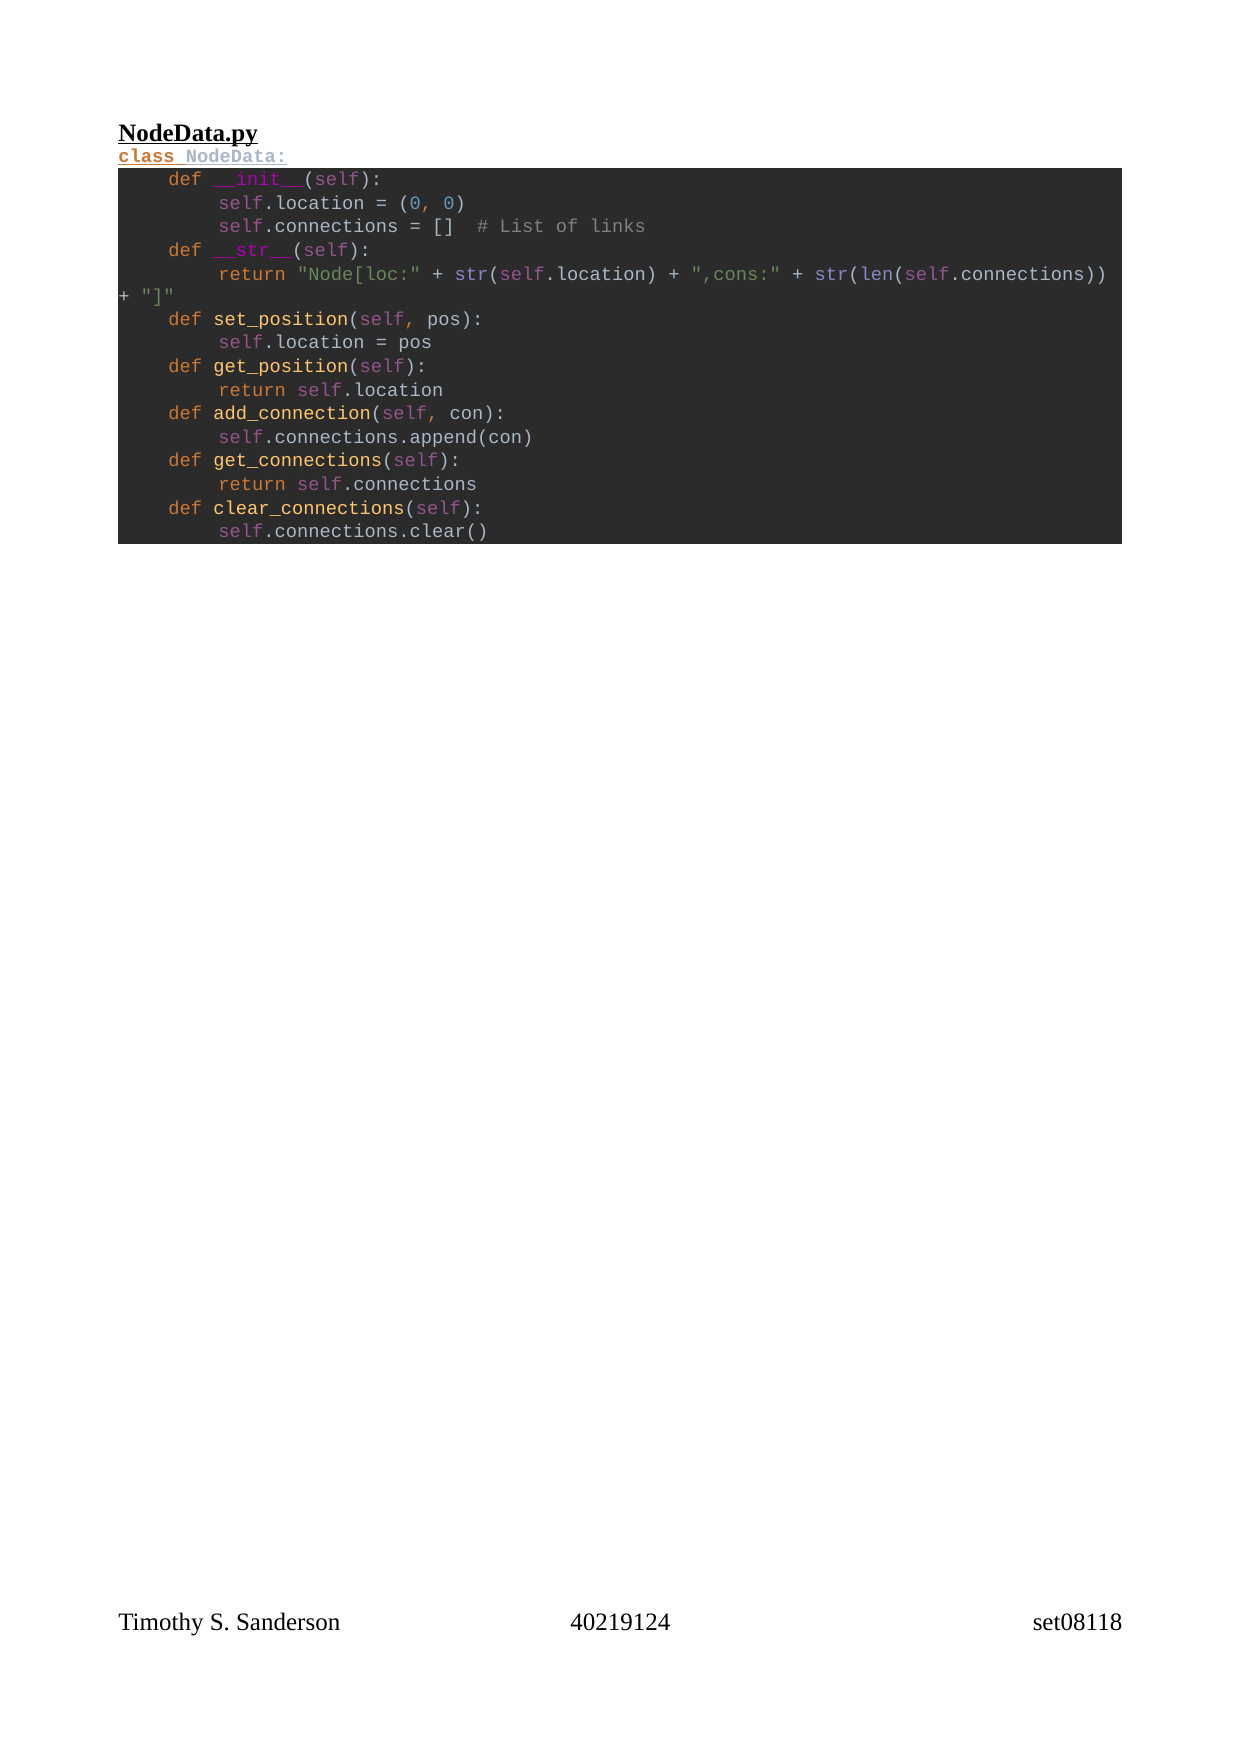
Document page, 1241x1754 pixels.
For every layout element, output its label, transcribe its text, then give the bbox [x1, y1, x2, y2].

text self.connections = [] # List of links [118, 215, 1122, 239]
text self.connections.clear() [118, 520, 1122, 544]
text def clear_connections(self): [118, 497, 1122, 520]
text NodeData.py [118, 118, 1122, 147]
text def add_connection(self, con): [118, 402, 1122, 426]
text self.connections.append(con) [118, 426, 1122, 449]
text self.location = (0, 0) [118, 192, 1122, 215]
text return self.location [118, 378, 1122, 402]
text return self.connections [118, 473, 1122, 497]
text def get_connections(self): [118, 449, 1122, 473]
text def __init__(self): [118, 168, 1122, 192]
text def set_position(self, pos): [118, 308, 1122, 331]
text def __str__(self): [118, 239, 1122, 263]
text def get_position(self): [118, 355, 1122, 378]
text self.location = pos [118, 331, 1122, 355]
text class NodeData: [118, 147, 1122, 168]
text return "Node[loc:" + str(self.location) + ",cons:" + str(len(self.connections)) + "]" [118, 263, 1122, 308]
